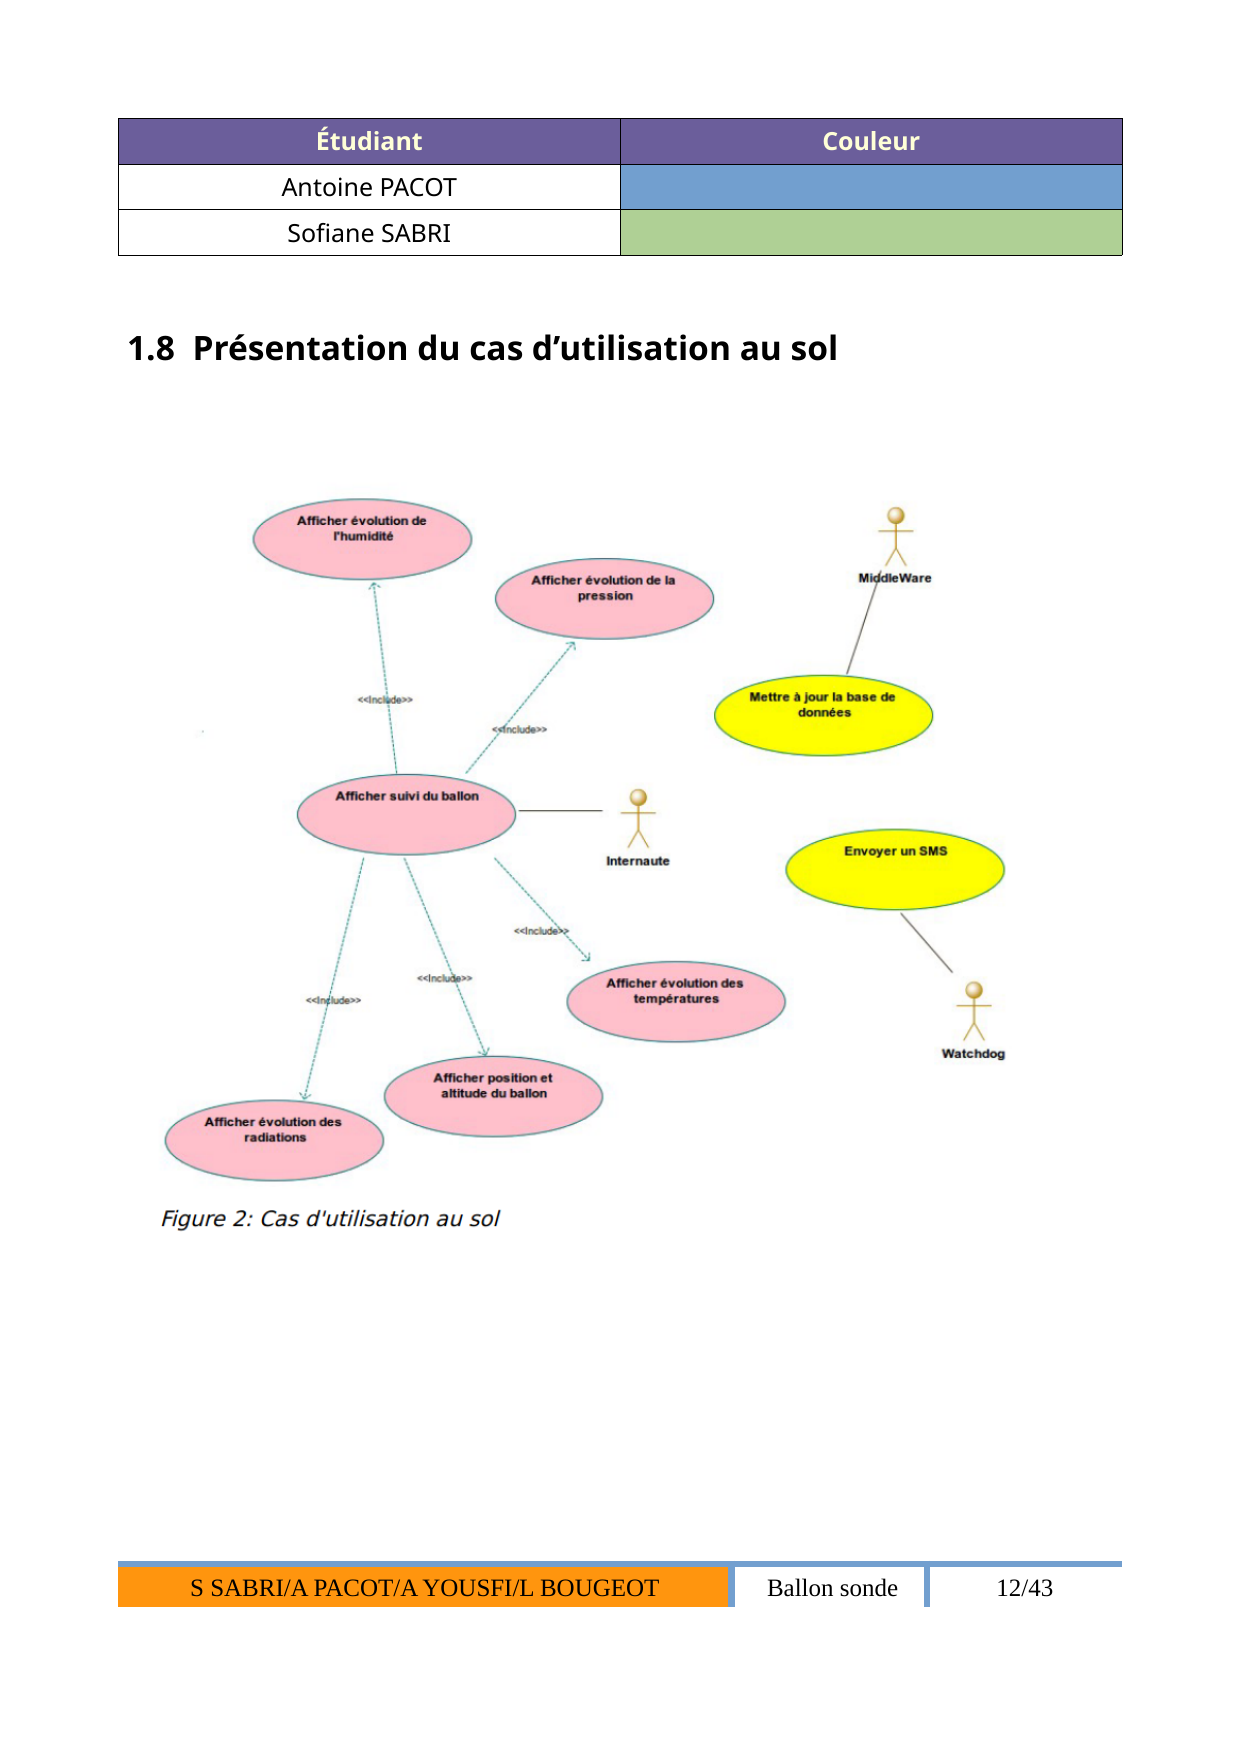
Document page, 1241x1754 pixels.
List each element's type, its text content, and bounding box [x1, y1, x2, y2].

table_cell Sofiane SABRI [119, 210, 620, 255]
picture [60, 441, 1065, 1240]
subtitle Présentation du cas d’utilisation au sol [118, 324, 1122, 370]
table_header Couleur [621, 119, 1122, 164]
table_cell [621, 210, 1122, 255]
table_cell [621, 165, 1122, 209]
table_header Étudiant [119, 119, 620, 164]
table_cell Antoine PACOT [119, 165, 620, 209]
